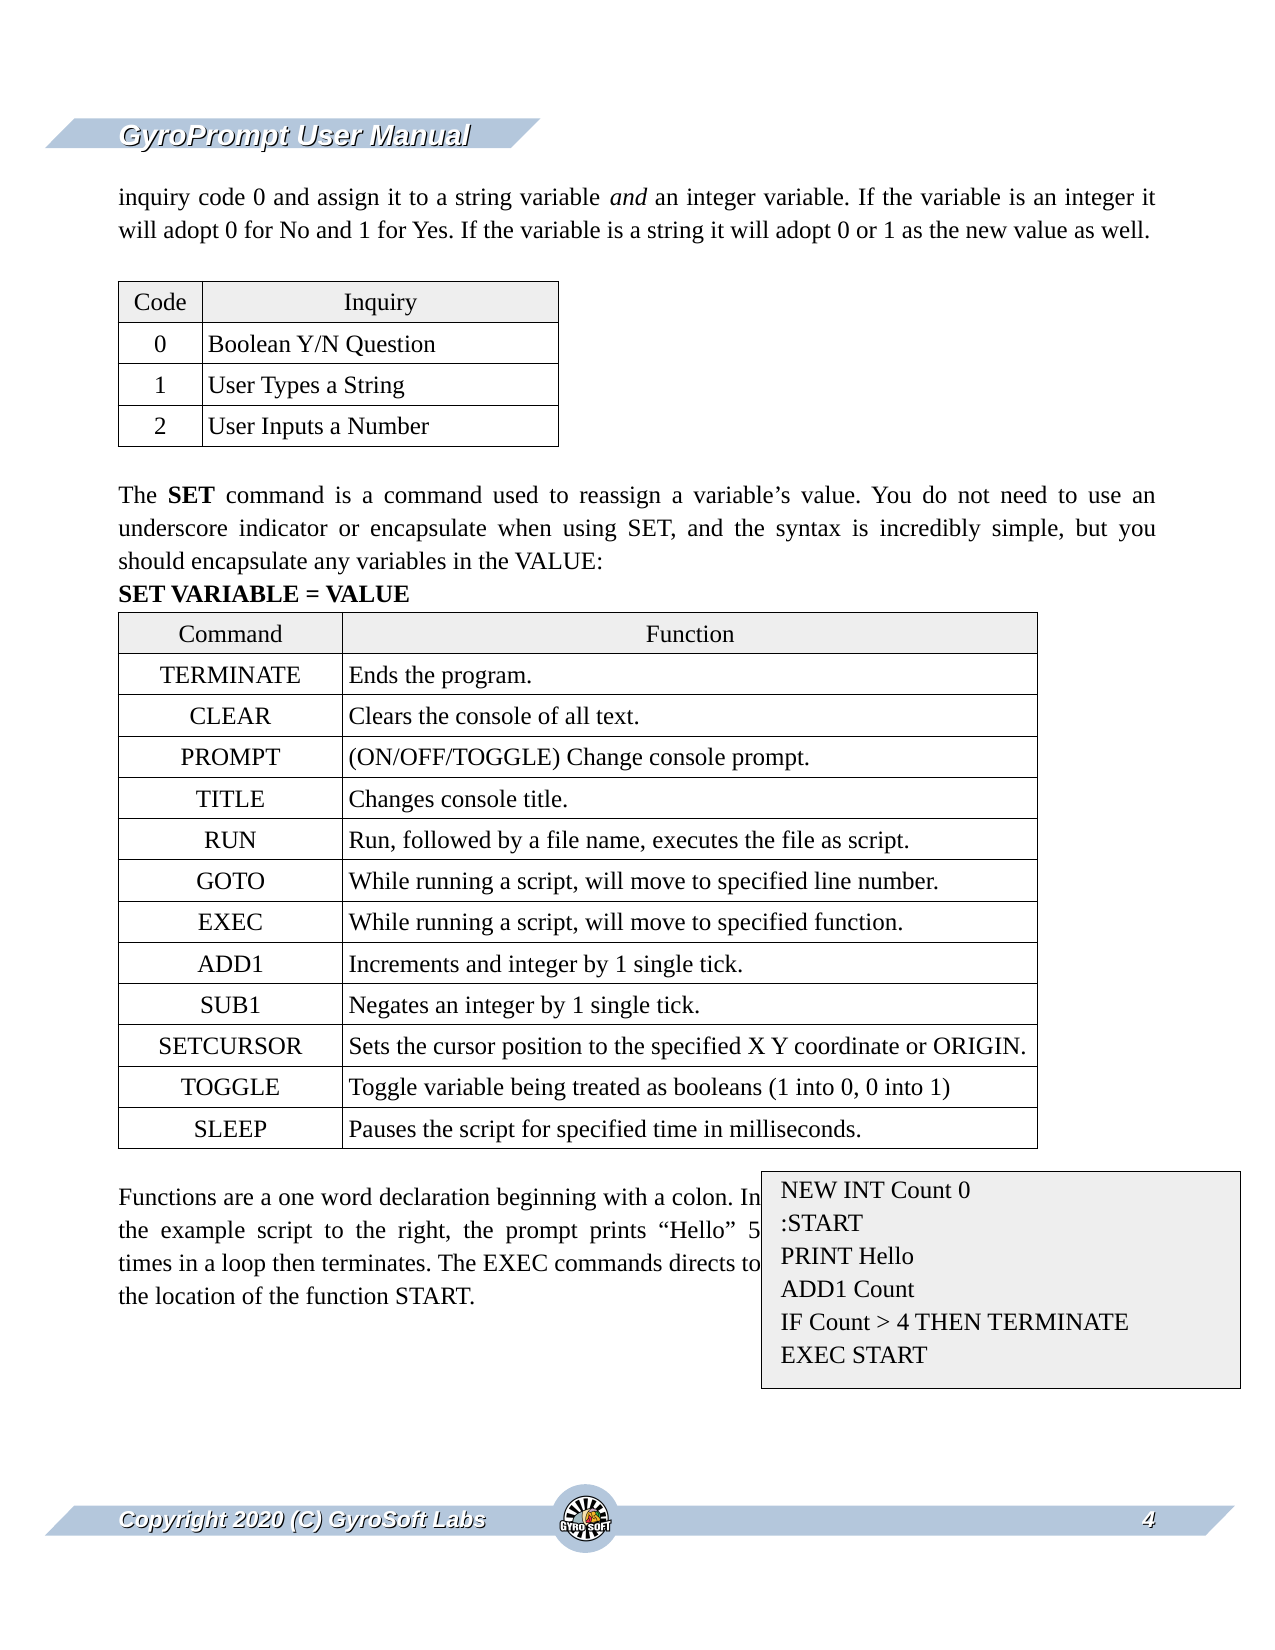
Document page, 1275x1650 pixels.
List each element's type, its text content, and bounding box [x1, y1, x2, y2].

table_cell EXEC [119, 902, 342, 942]
table_cell While running a script, will move to specified line number. [343, 860, 1037, 901]
text Functions are a one word declaration beginning with a colon. In the example script to the right, the prompt prints “Hello” 5 times in a loop then terminates. The EXEC commands directs to the location of the function START. [118, 1182, 761, 1310]
table_cell User Inputs a Number [203, 406, 558, 446]
table_cell Clears the console of all text. [343, 695, 1037, 736]
table_cell Boolean Y/N Question [203, 323, 558, 363]
table_cell TITLE [119, 778, 342, 818]
text The SET command is a command used to reassign a variable’s value. You do not need to use an underscore indicator or encapsulate when using SET, and the syntax is incredibly simple, but you should encapsulate any variables in the VALUE: [118, 480, 1157, 574]
table_cell TERMINATE [119, 654, 342, 694]
table_cell Toggle variable being treated as booleans (1 into 0, 0 into 1) [343, 1067, 1037, 1107]
table_cell PROMPT [119, 737, 342, 777]
table_cell Changes console title. [343, 778, 1037, 818]
table_cell Ends the program. [343, 654, 1037, 694]
table_cell RUN [119, 819, 342, 859]
table_header Inquiry [203, 282, 558, 322]
table_header Function [343, 613, 1037, 653]
table_cell SETCURSOR [119, 1025, 342, 1066]
picture [528, 1475, 643, 1562]
table_cell While running a script, will move to specified function. [343, 902, 1037, 942]
table_cell TOGGLE [119, 1067, 342, 1107]
table_cell Increments and integer by 1 single tick. [343, 943, 1037, 983]
text inquiry code 0 and assign it to a string variable and an integer variable. If the variable is an integer it will adopt 0 for No and 1 for Yes. If the variable is a string it will adopt 0 or 1 as the new value as well. [118, 182, 1157, 243]
table_cell 1 [119, 364, 202, 404]
table_cell ADD1 [119, 943, 342, 983]
table_cell 0 [119, 323, 202, 363]
table_cell 2 [119, 406, 202, 446]
table_cell SUB1 [119, 984, 342, 1024]
table_cell Negates an integer by 1 single tick. [343, 984, 1037, 1024]
table_cell (ON/OFF/TOGGLE) Change console prompt. [343, 737, 1037, 777]
table_cell Run, followed by a file name, executes the file as script. [343, 819, 1037, 859]
table_cell SLEEP [119, 1108, 342, 1148]
table_cell User Types a String [203, 364, 558, 404]
text SET VARIABLE = VALUE [118, 579, 1157, 608]
table_cell Pauses the script for specified time in milliseconds. [343, 1108, 1037, 1148]
table_header Command [119, 613, 342, 653]
table_header Code [119, 282, 202, 322]
table_cell Sets the cursor position to the specified X Y coordinate or ORIGIN. [343, 1025, 1037, 1066]
table_cell GOTO [119, 860, 342, 901]
table_cell CLEAR [119, 695, 342, 736]
